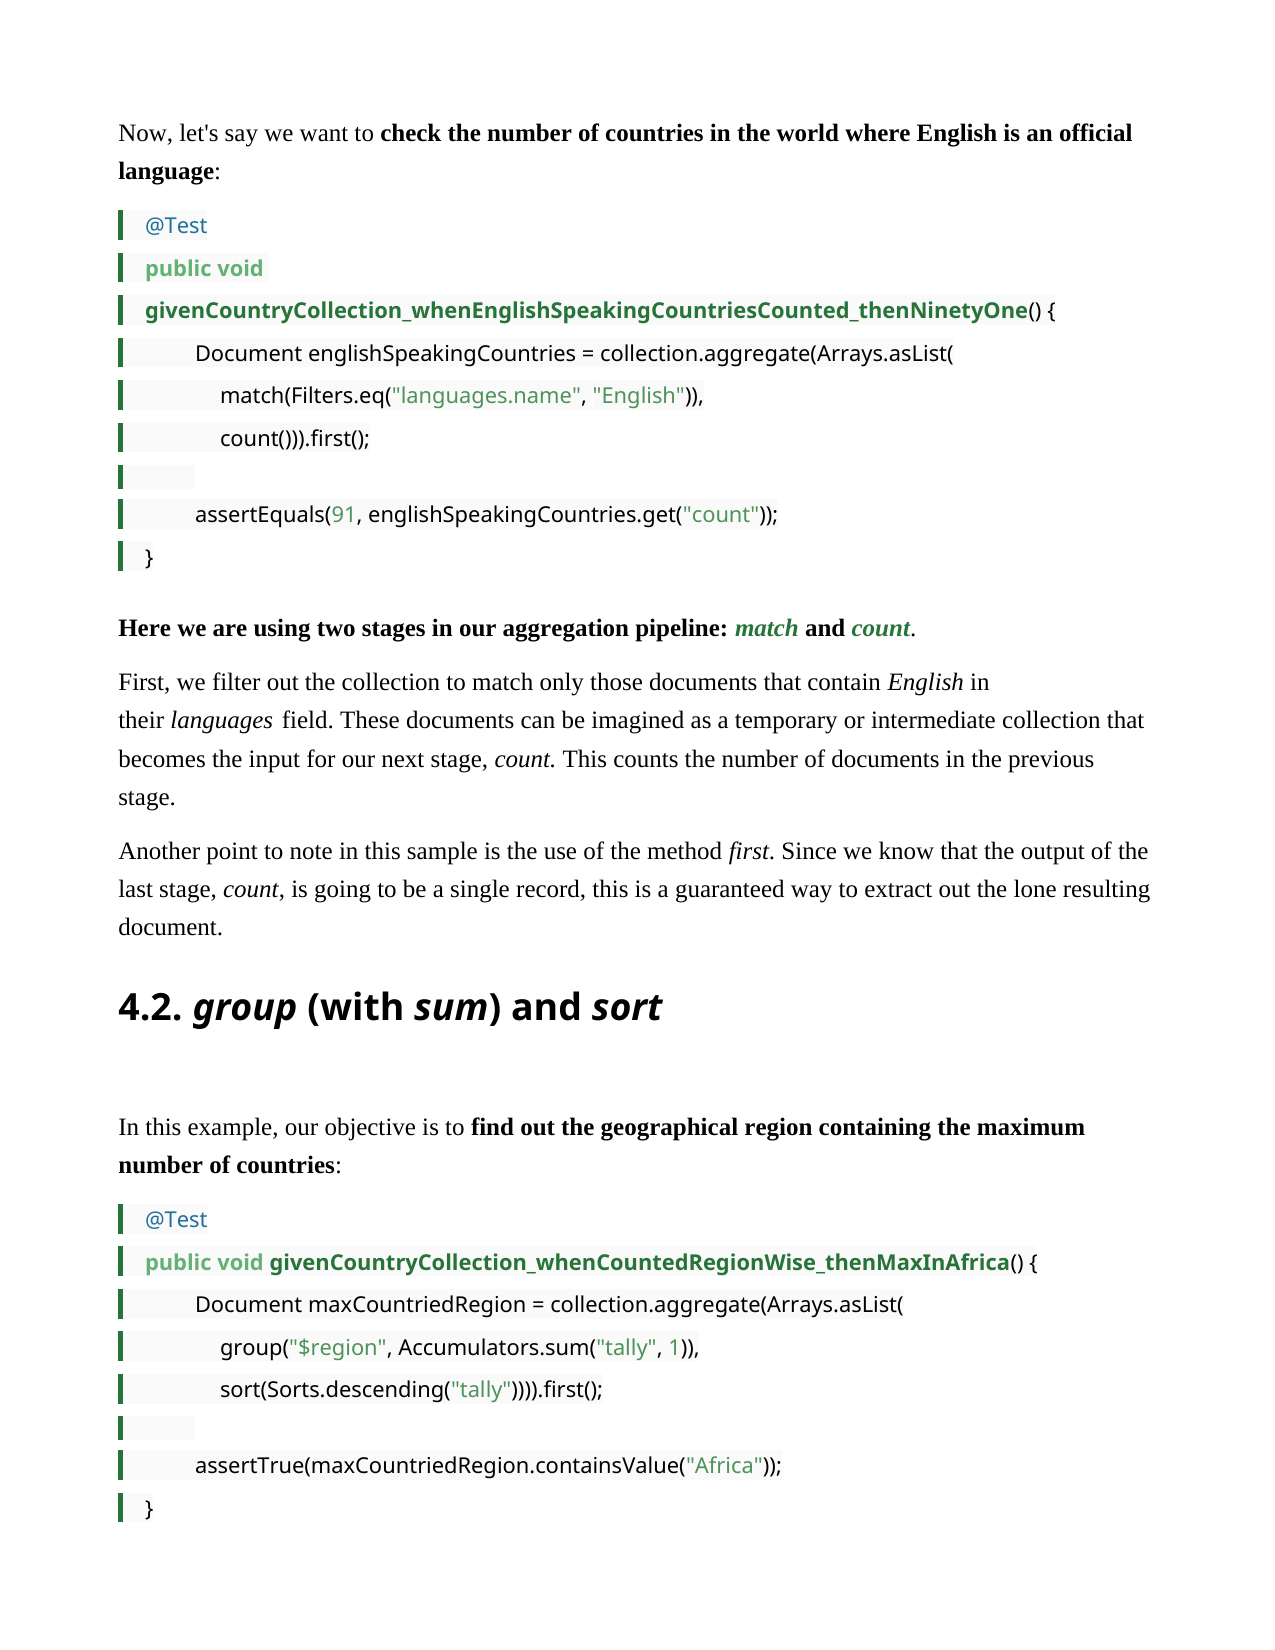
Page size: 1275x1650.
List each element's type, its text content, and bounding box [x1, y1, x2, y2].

text sort(Sorts.descending("tally")))).first(); [123, 1374, 1157, 1404]
text Now, let's say we want to check the number of countries in the world where English is an official language: [118, 118, 1157, 185]
text group("$region", Accumulators.sum("tally", 1)), [123, 1331, 1157, 1361]
text First, we filter out the collection to match only those documents that contain English in their languages field. These documents can be imagined as a temporary or intermediate collection that becomes the input for our next stage, count. This counts the number of documents in the previous stage. [118, 667, 1157, 811]
text Document maxCountriedRegion = collection.aggregate(Arrays.asList( [123, 1289, 1157, 1319]
text Another point to note in this sample is the use of the method first. Since we know that the output of the last stage, count, is going to be a single record, this is a guaranteed way to extract out the lone resulting document. [118, 836, 1157, 941]
text @Test [123, 1204, 1157, 1234]
text assertTrue(maxCountriedRegion.containsValue("Africa")); [123, 1450, 1157, 1480]
text } [123, 1493, 1157, 1522]
text match(Filters.eq("languages.name", "English")), [123, 380, 1157, 410]
text count())).first(); [123, 423, 1157, 452]
text In this example, our objective is to find out the geographical region containing the maximum number of countries: [118, 1112, 1157, 1179]
text } [123, 541, 1157, 571]
text @Test [123, 210, 1157, 240]
text Here we are using two stages in our aggregation pipeline: match and count. [118, 613, 1157, 642]
subtitle 4.2. group (with sum) and sort [118, 981, 1157, 1032]
text public void givenCountryCollection_whenEnglishSpeakingCountriesCounted_thenNinetyOne() { [118, 253, 1157, 325]
text Document englishSpeakingCountries = collection.aggregate(Arrays.asList( [123, 338, 1157, 367]
text public void givenCountryCollection_whenCountedRegionWise_thenMaxInAfrica() { [123, 1246, 1157, 1276]
text assertEquals(91, englishSpeakingCountries.get("count")); [123, 499, 1157, 529]
